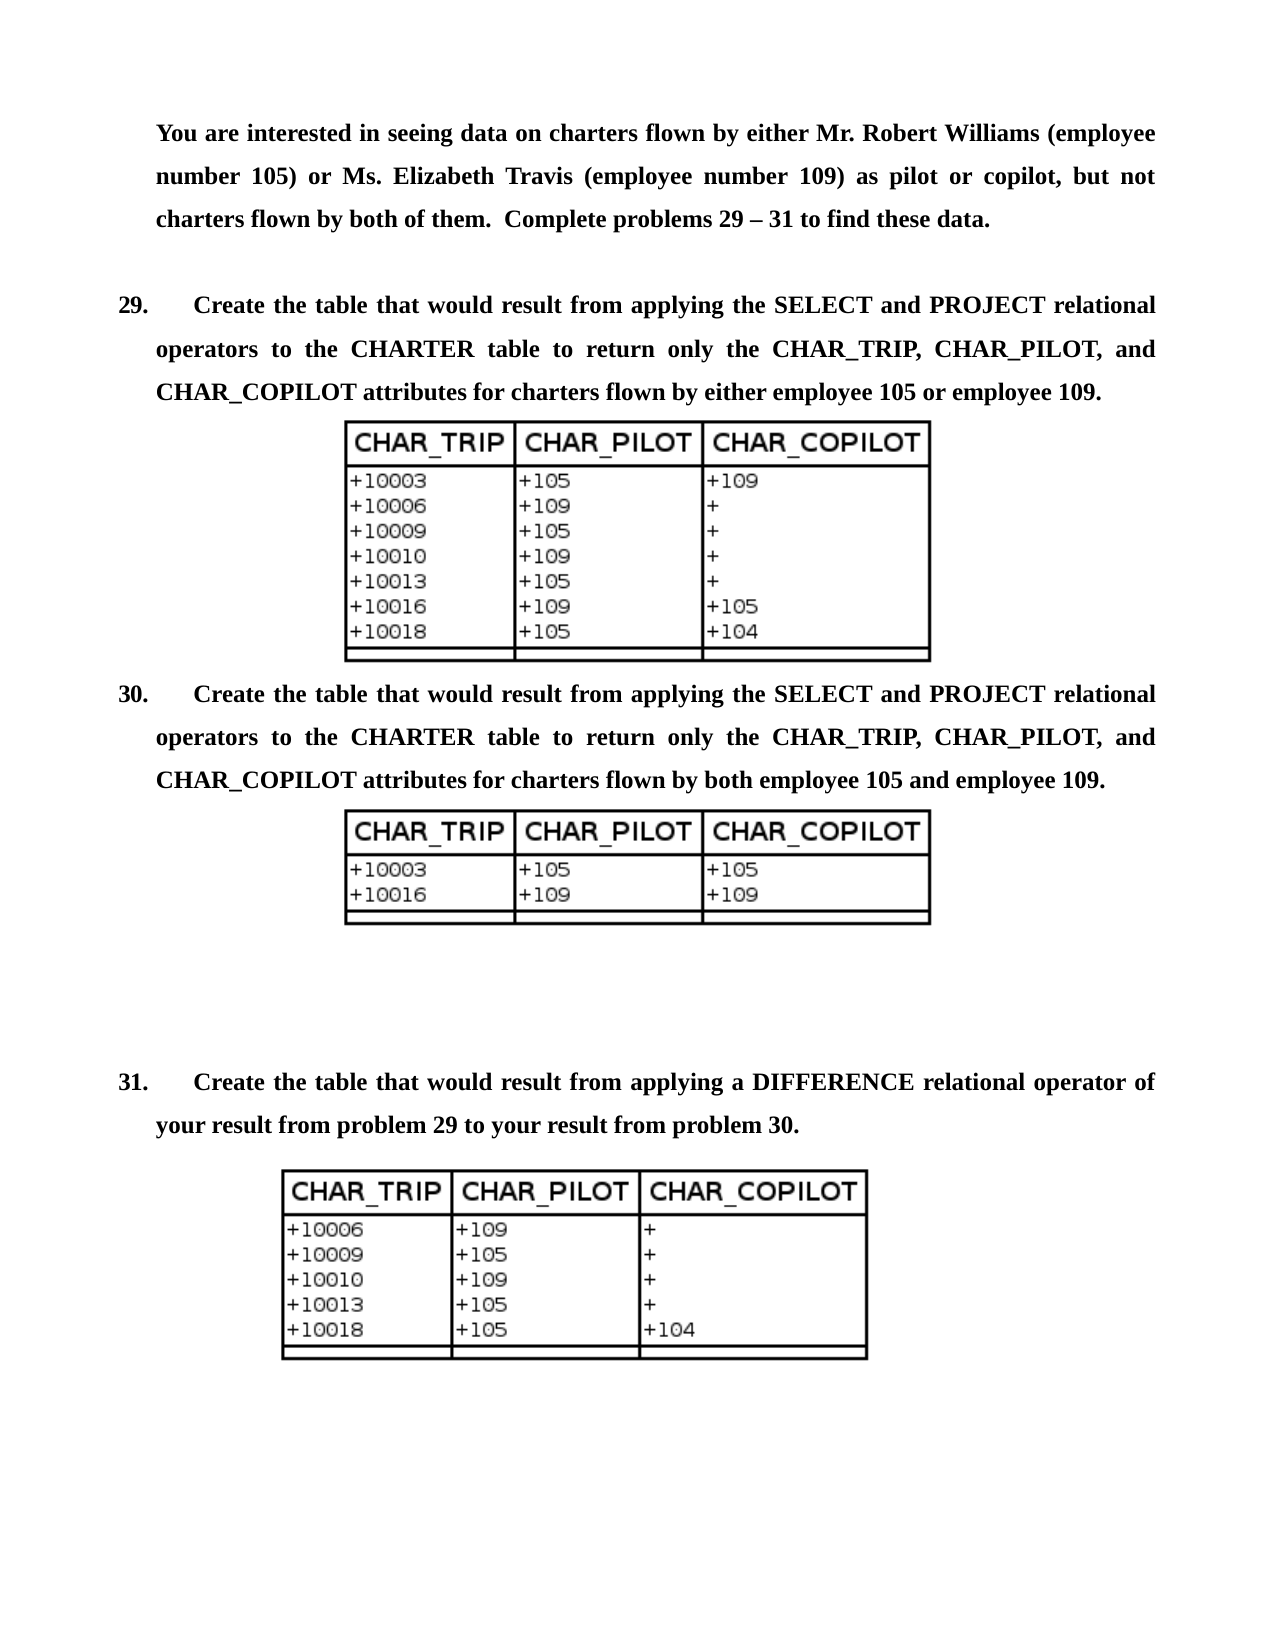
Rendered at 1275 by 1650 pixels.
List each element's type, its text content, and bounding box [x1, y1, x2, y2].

picture [343, 420, 933, 664]
list Create the table that would result from applying a DIFFERENCE relational operator of your result from problem 29 to your result from problem 30. [118, 1067, 1157, 1139]
list Create the table that would result from applying the SELECT and PROJECT relational operators to the CHARTER table to return only the CHAR_TRIP, CHAR_PILOT, and CHAR_COPILOT attributes for charters flown by both employee 105 and employee 109. [118, 679, 1157, 794]
picture [280, 1168, 870, 1362]
list Create the table that would result from applying the SELECT and PROJECT relational operators to the CHARTER table to return only the CHAR_TRIP, CHAR_PILOT, and CHAR_COPILOT attributes for charters flown by either employee 105 or employee 109. [118, 291, 1157, 406]
picture [343, 808, 933, 927]
text You are interested in seeing data on charters flown by either Mr. Robert Williams (employee number 105) or Ms. Elizabeth Travis (employee number 109) as pilot or copilot, but not charters flown by both of them. Complete problems 29 – 31 to find these data. [156, 118, 1157, 233]
